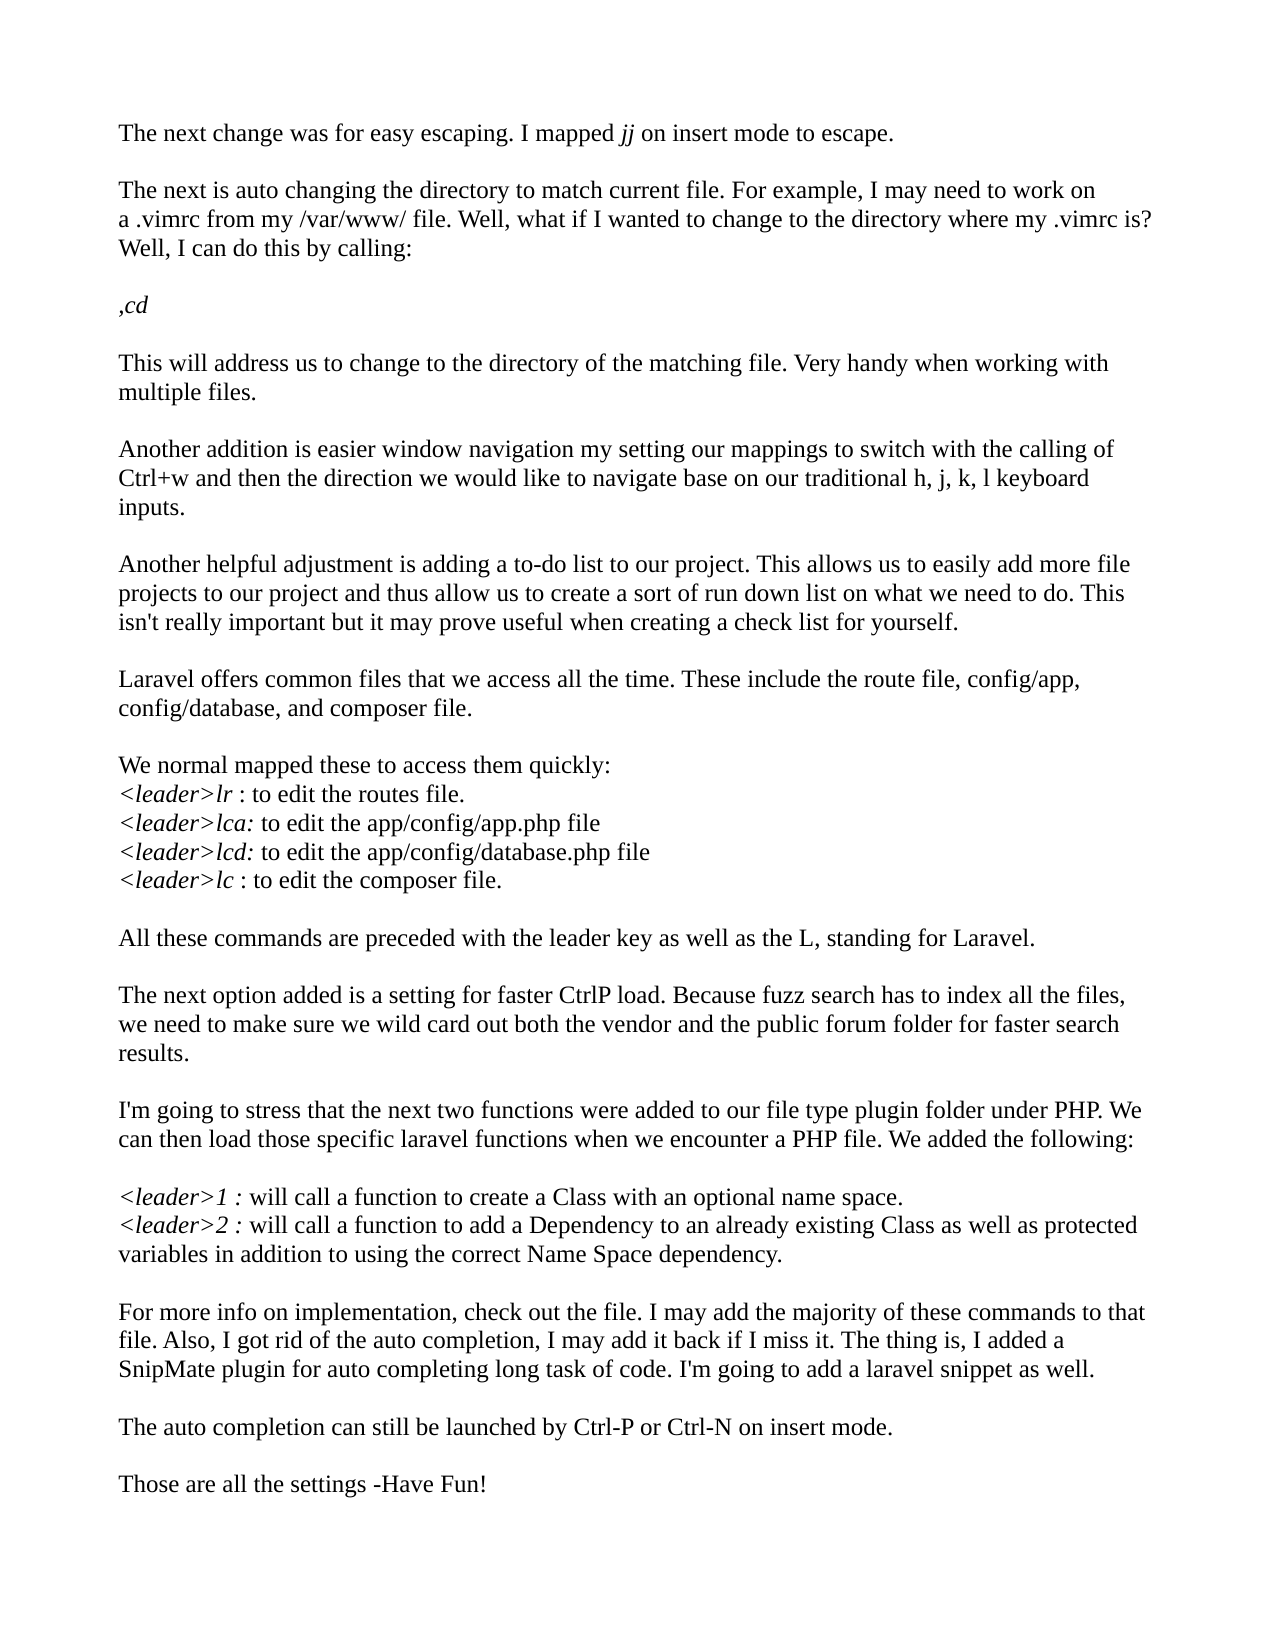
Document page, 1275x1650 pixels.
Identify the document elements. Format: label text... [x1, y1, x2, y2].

text The auto completion can still be launched by Ctrl-P or Ctrl-N on insert mode. [118, 1412, 1157, 1441]
text The next change was for easy escaping. I mapped jj on insert mode to escape. [118, 118, 1157, 147]
text We normal mapped these to access them quickly: [118, 751, 1157, 779]
text I'm going to stress that the next two functions were added to our file type plugin folder under PHP. We can then load those specific laravel functions when we encounter a PHP file. We added the following: [118, 1096, 1157, 1153]
text <leader>2 : will call a function to add a Dependency to an already existing Class as well as protected variables in addition to using the correct Name Space dependency. [118, 1211, 1157, 1268]
text This will address us to change to the directory of the matching file. Very handy when working with multiple files. [118, 348, 1157, 406]
text <leader>lcd: to edit the app/config/database.php file [118, 837, 1157, 866]
text <leader>lr : to edit the routes file. [118, 779, 1157, 808]
text The next is auto changing the directory to match current file. For example, I may need to work on a .vimrc from my /var/www/ file. Well, what if I wanted to change to the directory where my .vimrc is? Well, I can do this by calling: [118, 176, 1157, 262]
text <leader>1 : will call a function to create a Class with an optional name space. [118, 1182, 1157, 1211]
text Another helpful adjustment is adding a to-do list to our project. This allows us to easily add more file projects to our project and thus allow us to create a sort of run down list on what we need to do. This isn't really important but it may prove useful when creating a check list for yourself. [118, 549, 1157, 636]
text All these commands are preceded with the leader key as well as the L, standing for Laravel. [118, 923, 1157, 952]
text <leader>lca: to edit the app/config/app.php file [118, 808, 1157, 837]
text Laravel offers common files that we access all the time. These include the route file, config/app, config/database, and composer file. [118, 664, 1157, 722]
text The next option added is a setting for faster CtrlP load. Because fuzz search has to index all the files, we need to make sure we wild card out both the vendor and the public forum folder for faster search results. [118, 981, 1157, 1067]
text For more info on implementation, check out the file. I may add the majority of these commands to that file. Also, I got rid of the auto completion, I may add it back if I miss it. The thing is, I added a SnipMate plugin for auto completing long task of code. I'm going to add a laravel snippet as well. [118, 1297, 1157, 1383]
text Those are all the settings -Have Fun! [118, 1469, 1157, 1498]
text ,cd [118, 291, 1157, 319]
text Another addition is easier window navigation my setting our mappings to switch with the calling of Ctrl+w and then the direction we would like to navigate base on our traditional h, j, k, l keyboard inputs. [118, 434, 1157, 521]
text <leader>lc : to edit the composer file. [118, 866, 1157, 894]
